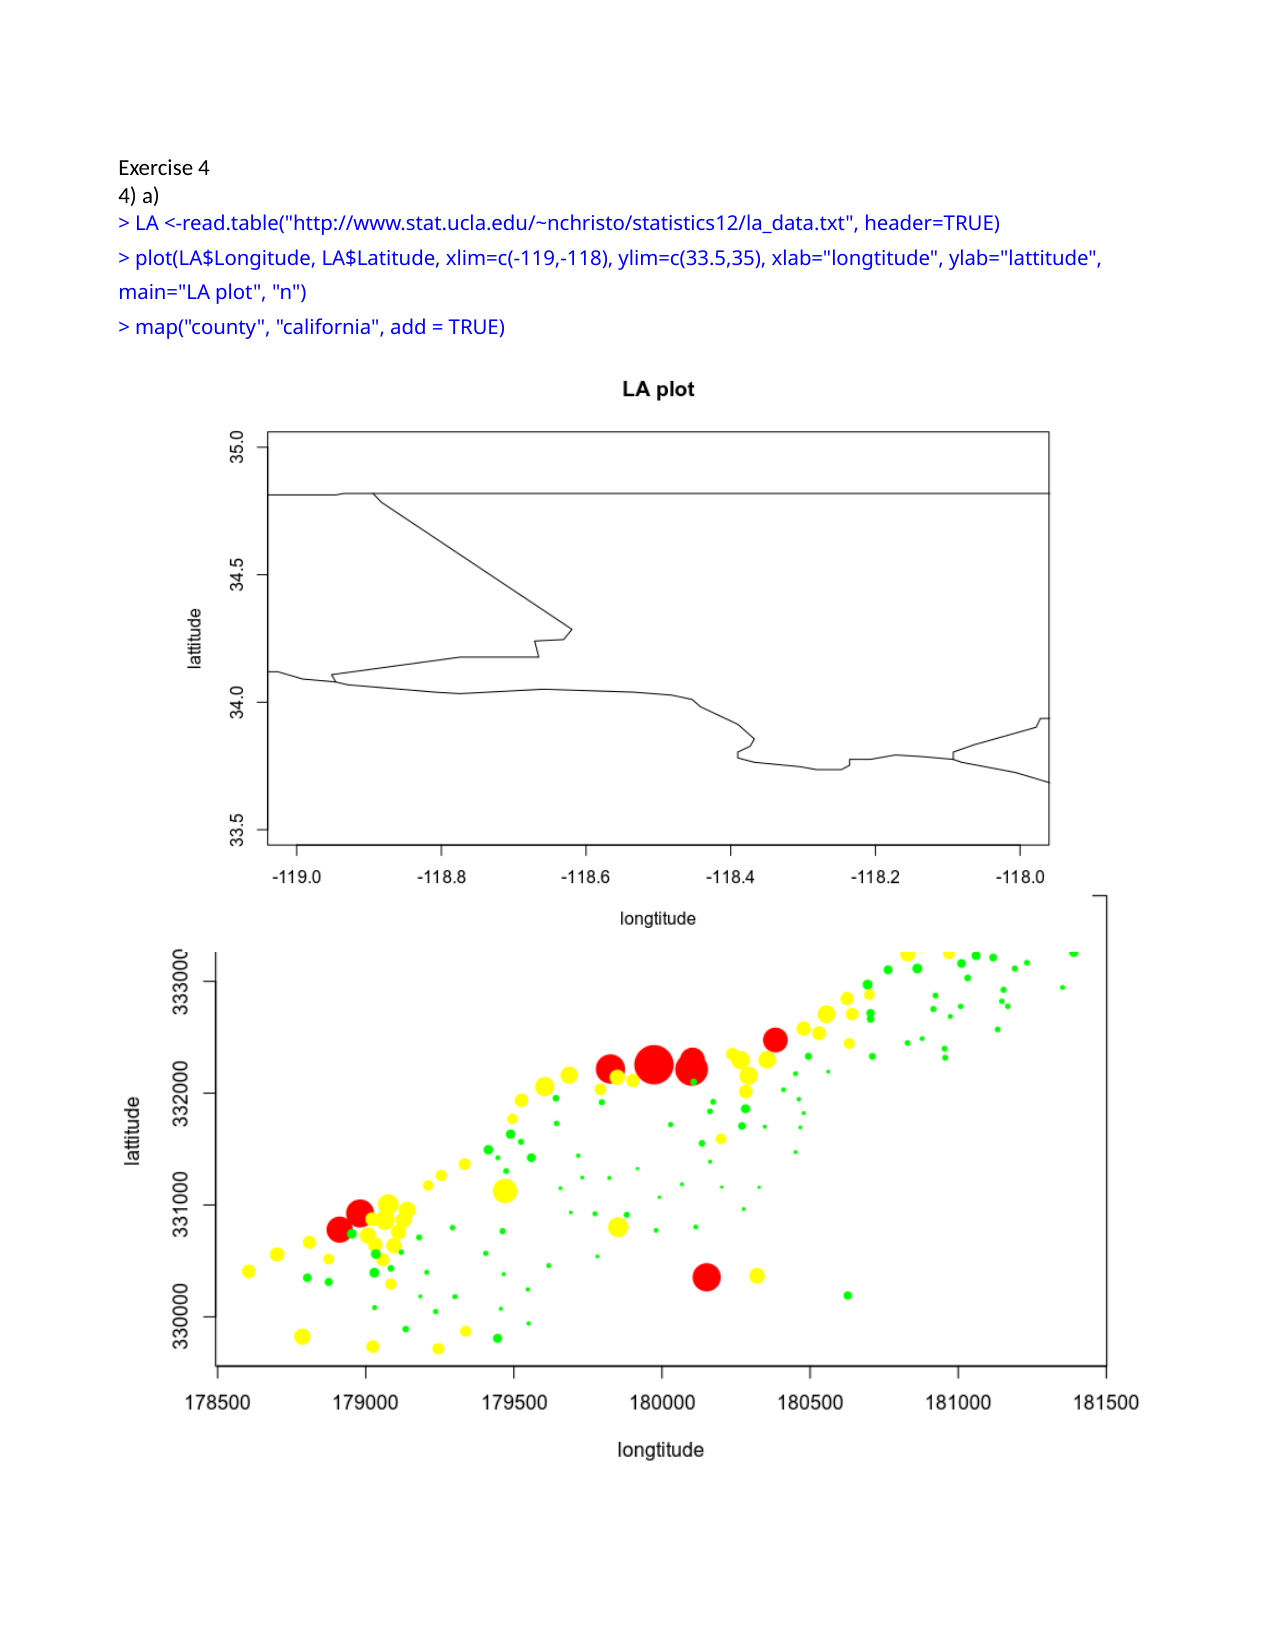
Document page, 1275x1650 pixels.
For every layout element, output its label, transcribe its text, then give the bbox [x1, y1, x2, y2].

picture [118, 347, 1157, 1488]
text > map("county", "california", add = TRUE) [118, 312, 1157, 340]
text > LA <-read.table("http://www.stat.ucla.edu/~nchristo/statistics12/la_data.txt", header=TRUE) [118, 209, 1157, 236]
text > plot(LA$Longitude, LA$Latitude, xlim=c(-119,-118), ylim=c(33.5,35), xlab="longtitude", ylab="lattitude", main="LA plot", "n") [118, 243, 1157, 306]
text 4) a) [118, 181, 1157, 209]
text Exercise 4 [118, 153, 1157, 181]
